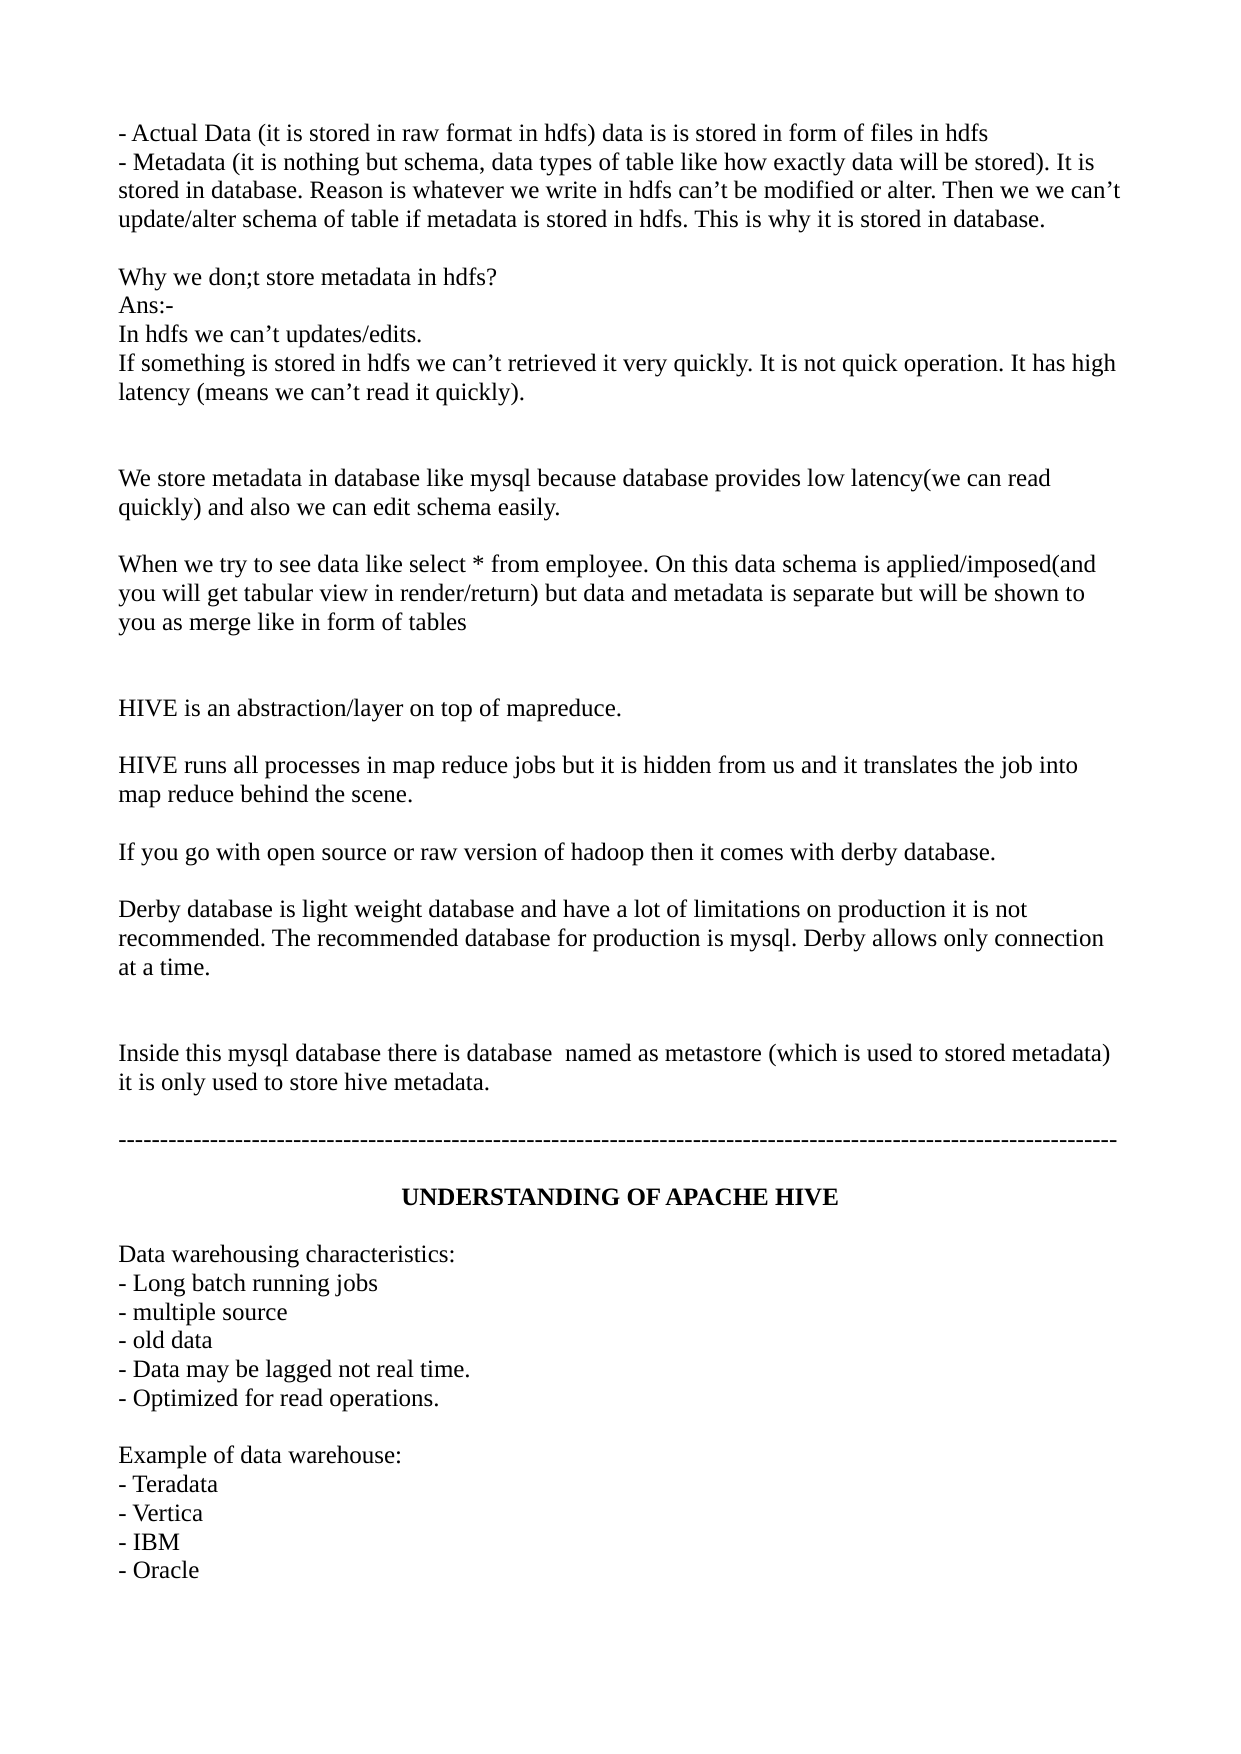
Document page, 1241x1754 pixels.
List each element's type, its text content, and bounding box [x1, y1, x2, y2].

text If you go with open source or raw version of hadoop then it comes with derby database. [118, 837, 1122, 866]
text - Oracle [118, 1556, 1122, 1584]
text If something is stored in hdfs we can’t retrieved it very quickly. It is not quick operation. It has high latency (means we can’t read it quickly). [118, 348, 1122, 406]
text - Vertica [118, 1498, 1122, 1527]
text Example of data warehouse: [118, 1441, 1122, 1469]
text - Data may be lagged not real time. [118, 1354, 1122, 1383]
text Ans:- [118, 291, 1122, 319]
text it is only used to store hive metadata. [118, 1067, 1122, 1096]
text Inside this mysql database there is database named as metastore (which is used to stored metadata) [118, 1038, 1122, 1067]
text Derby database is light weight database and have a lot of limitations on production it is not recommended. The recommended database for production is mysql. Derby allows only connection at a time. [118, 894, 1122, 981]
text - multiple source [118, 1297, 1122, 1326]
text In hdfs we can’t updates/edits. [118, 319, 1122, 348]
text Why we don;t store metadata in hdfs? [118, 262, 1122, 291]
text HIVE runs all processes in map reduce jobs but it is hidden from us and it translates the job into map reduce behind the scene. [118, 751, 1122, 808]
text - Optimized for read operations. [118, 1383, 1122, 1412]
text When we try to see data like select * from employee. On this data schema is applied/imposed(and you will get tabular view in render/return) but data and metadata is separate but will be shown to you as merge like in form of tables [118, 549, 1122, 636]
text - old data [118, 1326, 1122, 1354]
text ------------------------------------------------------------------------------------------------------------------------ [118, 1124, 1122, 1153]
text UNDERSTANDING OF APACHE HIVE [118, 1182, 1122, 1211]
text - Actual Data (it is stored in raw format in hdfs) data is is stored in form of files in hdfs [118, 118, 1122, 147]
text - IBM [118, 1527, 1122, 1556]
text We store metadata in database like mysql because database provides low latency(we can read quickly) and also we can edit schema easily. [118, 463, 1122, 521]
text HIVE is an abstraction/layer on top of mapreduce. [118, 693, 1122, 722]
text - Teradata [118, 1469, 1122, 1498]
text - Long batch running jobs [118, 1268, 1122, 1297]
text Data warehousing characteristics: [118, 1239, 1122, 1268]
text - Metadata (it is nothing but schema, data types of table like how exactly data will be stored). It is stored in database. Reason is whatever we write in hdfs can’t be modified or alter. Then we we can’t update/alter schema of table if metadata is stored in hdfs. This is why it is stored in database. [118, 147, 1122, 233]
